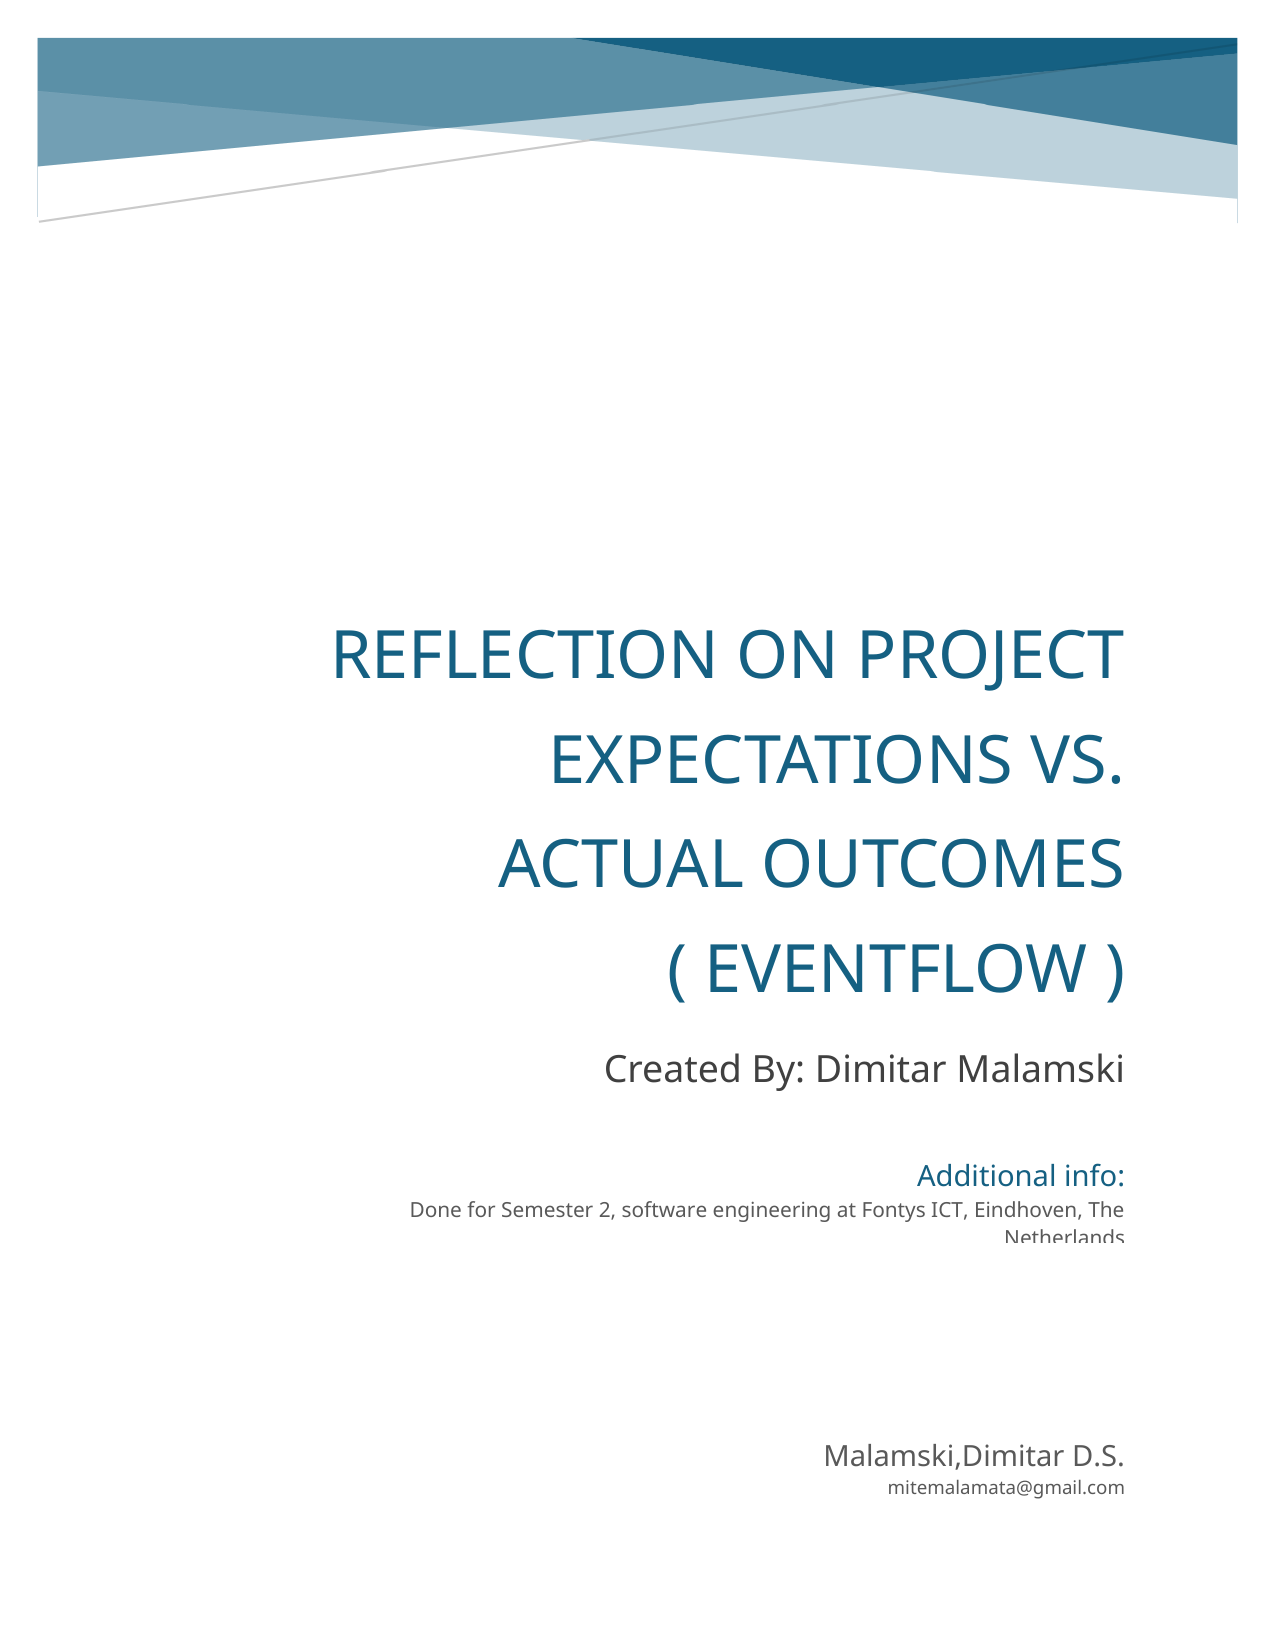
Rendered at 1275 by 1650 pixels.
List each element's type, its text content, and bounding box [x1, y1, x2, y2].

text Reflection on Project Expectations vs. Actual Outcomes ( Eventflow ) [300, 608, 1125, 1012]
text Additional info: [300, 1155, 1125, 1195]
text mitemalamata@gmail.com [300, 1474, 1125, 1500]
text Malamski,Dimitar D.S. [300, 1435, 1125, 1474]
text Done for Semester 2, software engineering at Fontys ICT, Eindhoven, The Netherlands [300, 1195, 1125, 1242]
text Created By: Dimitar Malamski [300, 1042, 1125, 1093]
